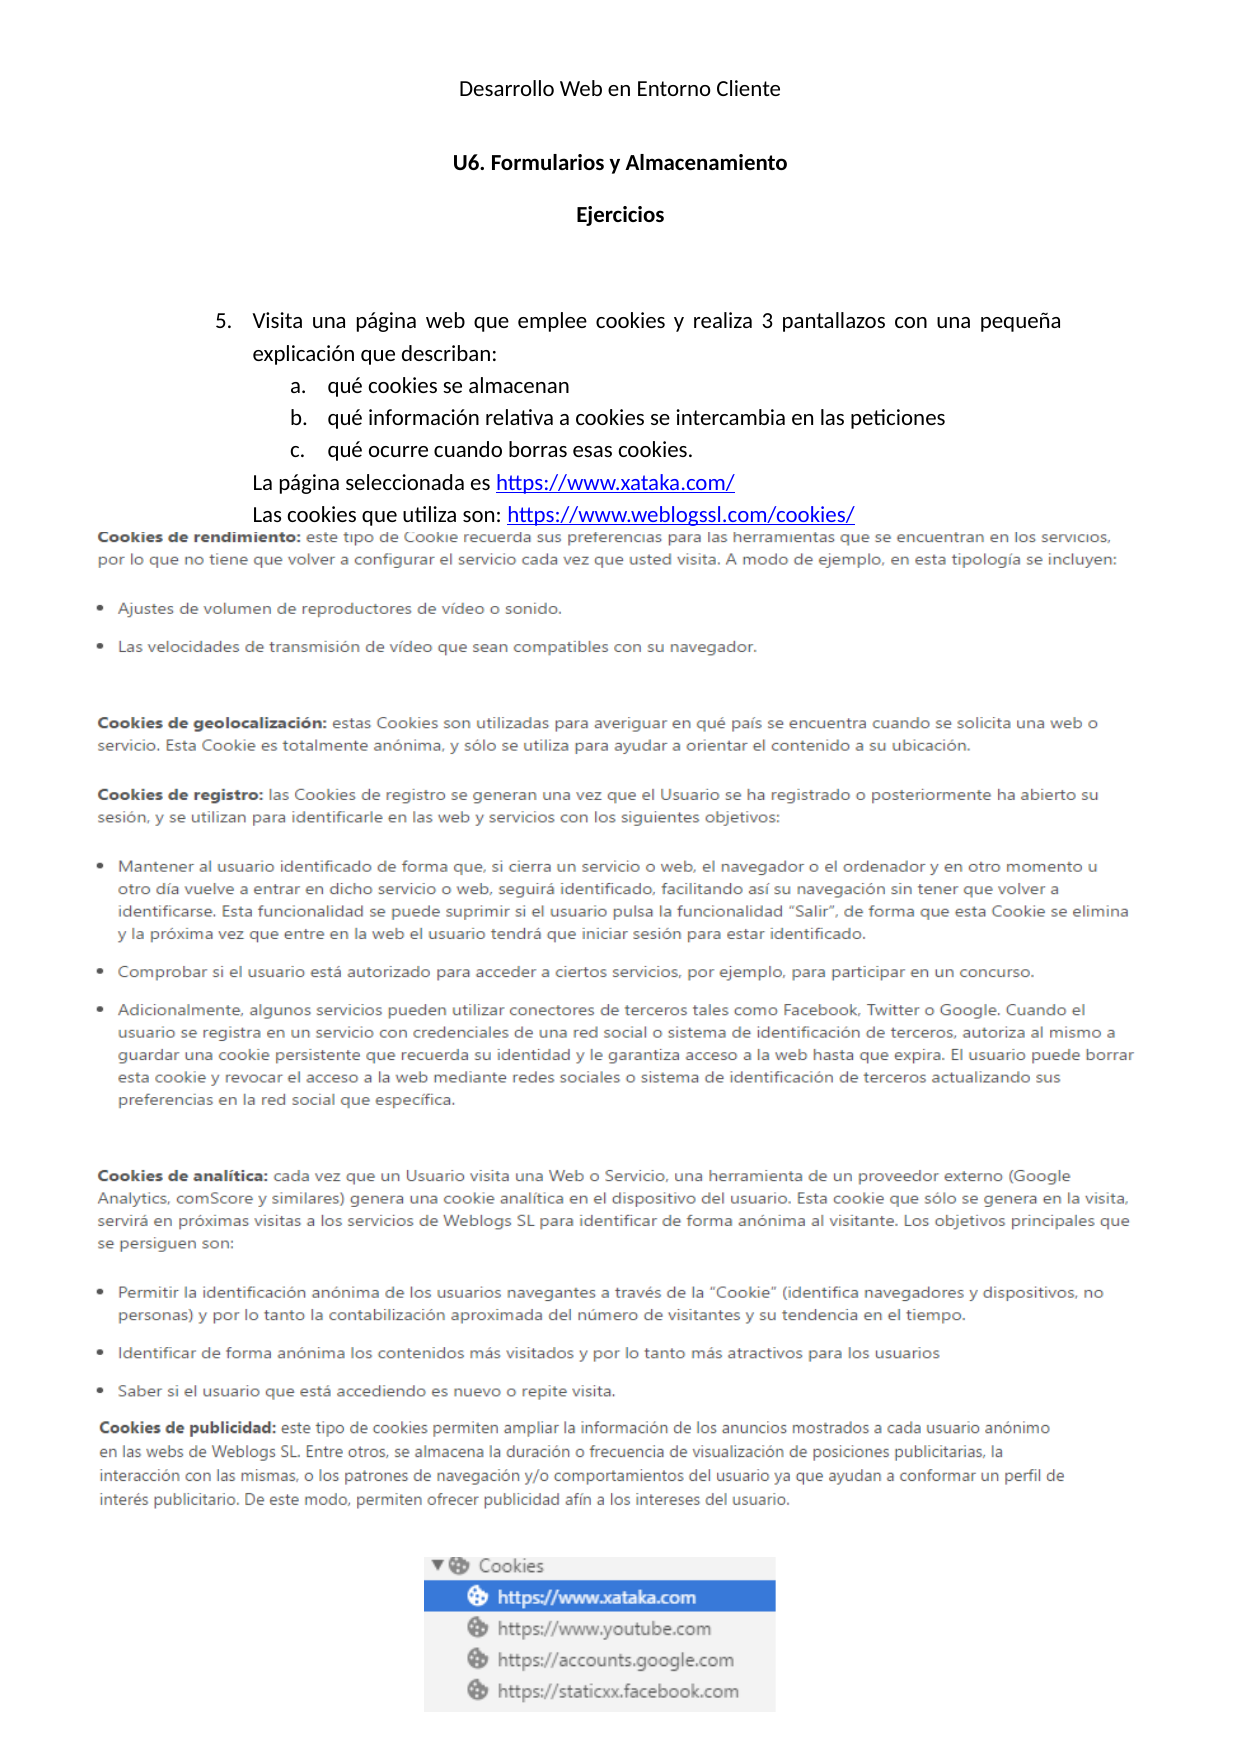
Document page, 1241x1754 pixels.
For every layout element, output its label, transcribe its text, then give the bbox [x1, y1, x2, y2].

list qué información relativa a cookies se intercambia en las peticiones [290, 403, 1063, 431]
list La página seleccionada es https://www.xataka.com/ [252, 468, 1063, 496]
text Ejercicios [177, 201, 1063, 229]
picture [88, 532, 1152, 1523]
list qué cookies se almacenan [290, 371, 1063, 399]
picture [424, 1557, 776, 1712]
list qué ocurre cuando borras esas cookies. [290, 435, 1063, 463]
list Las cookies que utiliza son: https://www.weblogssl.com/cookies/ [252, 500, 1063, 528]
text U6. Formularios y Almacenamiento [177, 148, 1063, 176]
list Visita una página web que emplee cookies y realiza 3 pantallazos con una pequeña explicación que describan: [215, 307, 1063, 367]
